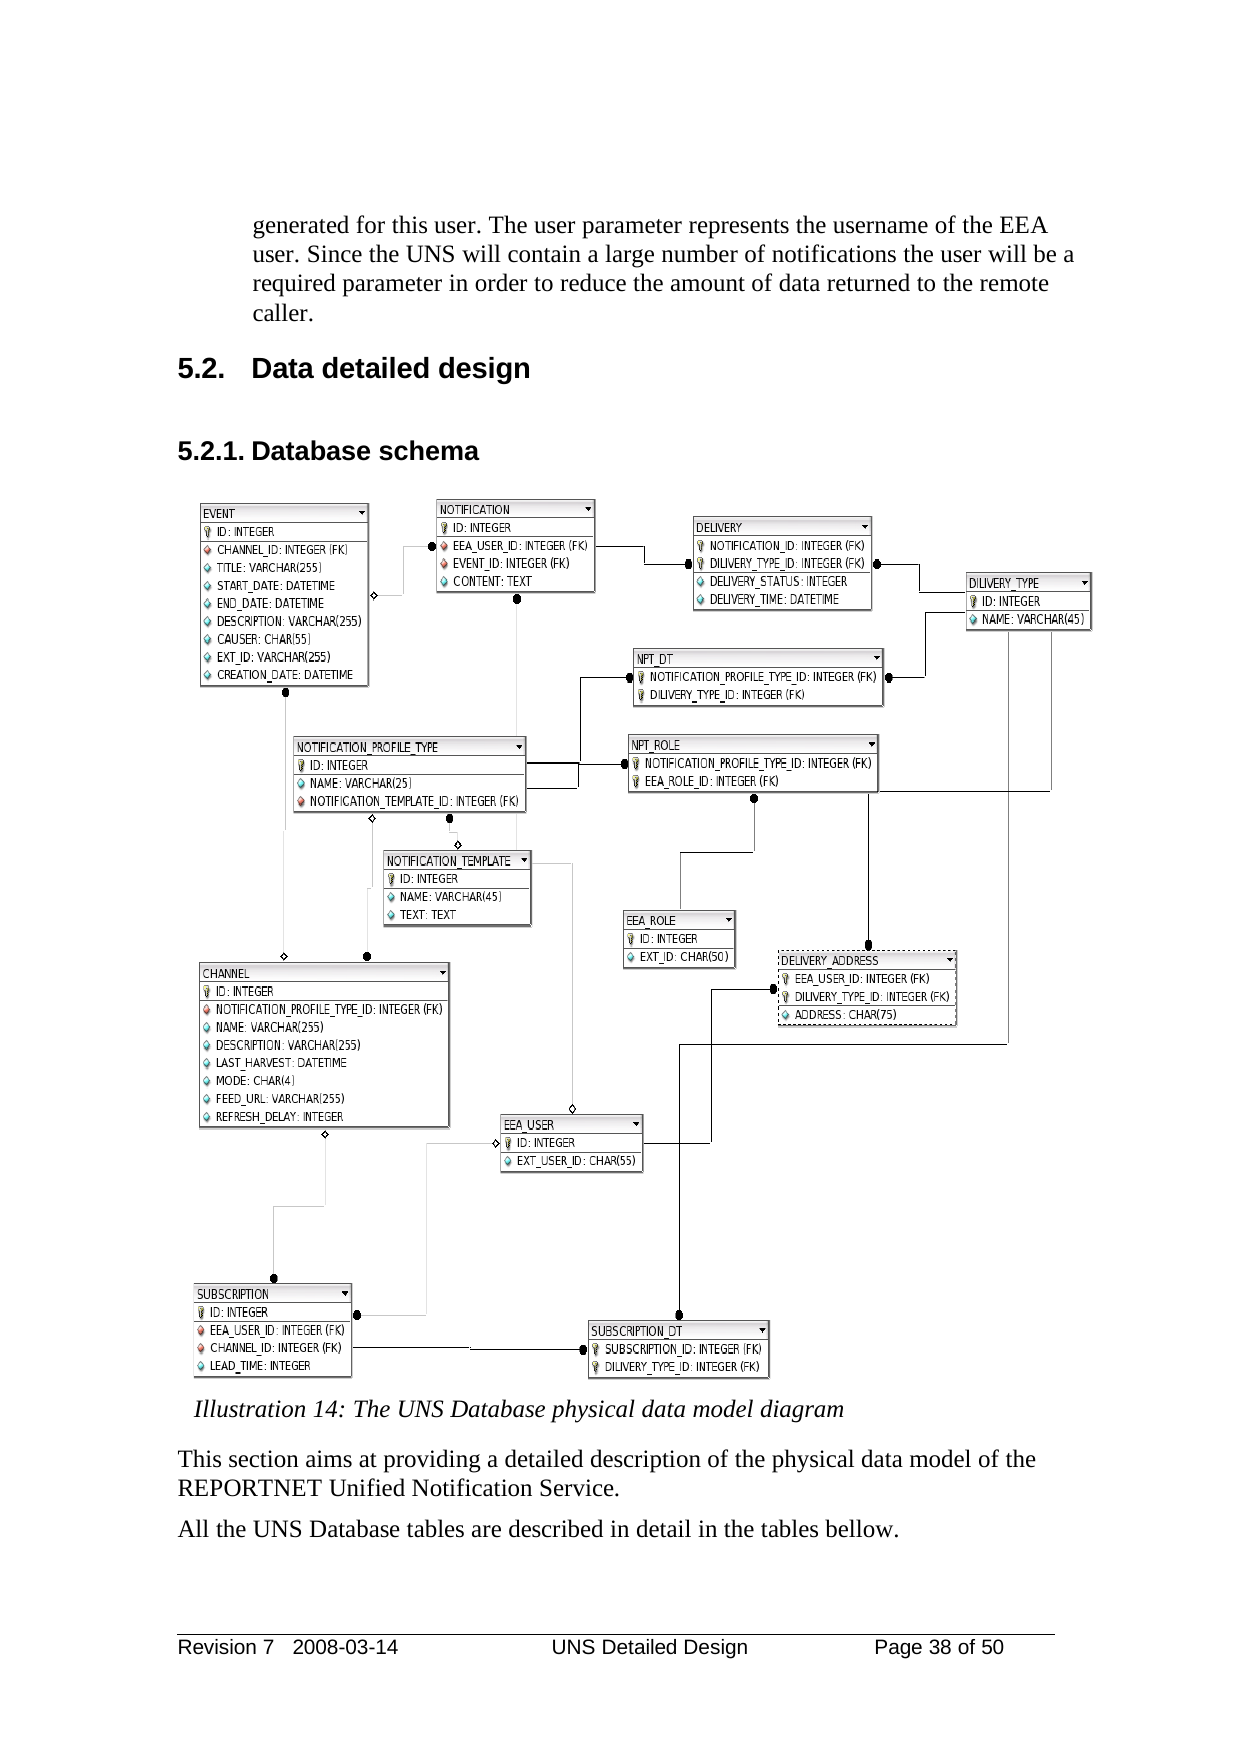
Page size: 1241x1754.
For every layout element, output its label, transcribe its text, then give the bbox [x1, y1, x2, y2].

text Illustration 14: The UNS Database physical data model diagram [194, 1394, 1098, 1423]
text This section aims at providing a detailed description of the physical data model of the REPORTNET Unified Notification Service. [177, 1444, 1092, 1502]
subtitle Database schema [177, 434, 1092, 466]
text All the UNS Database tables are described in detail in the tables bellow. [177, 1513, 1092, 1543]
picture [193, 499, 1099, 1394]
list generated for this user. The user parameter represents the username of the EEA user. Since the UNS will contain a large number of notifications the user will be a required parameter in order to reduce the amount of data returned to the remote caller. [215, 210, 1092, 326]
subtitle Data detailed design [177, 351, 1092, 385]
